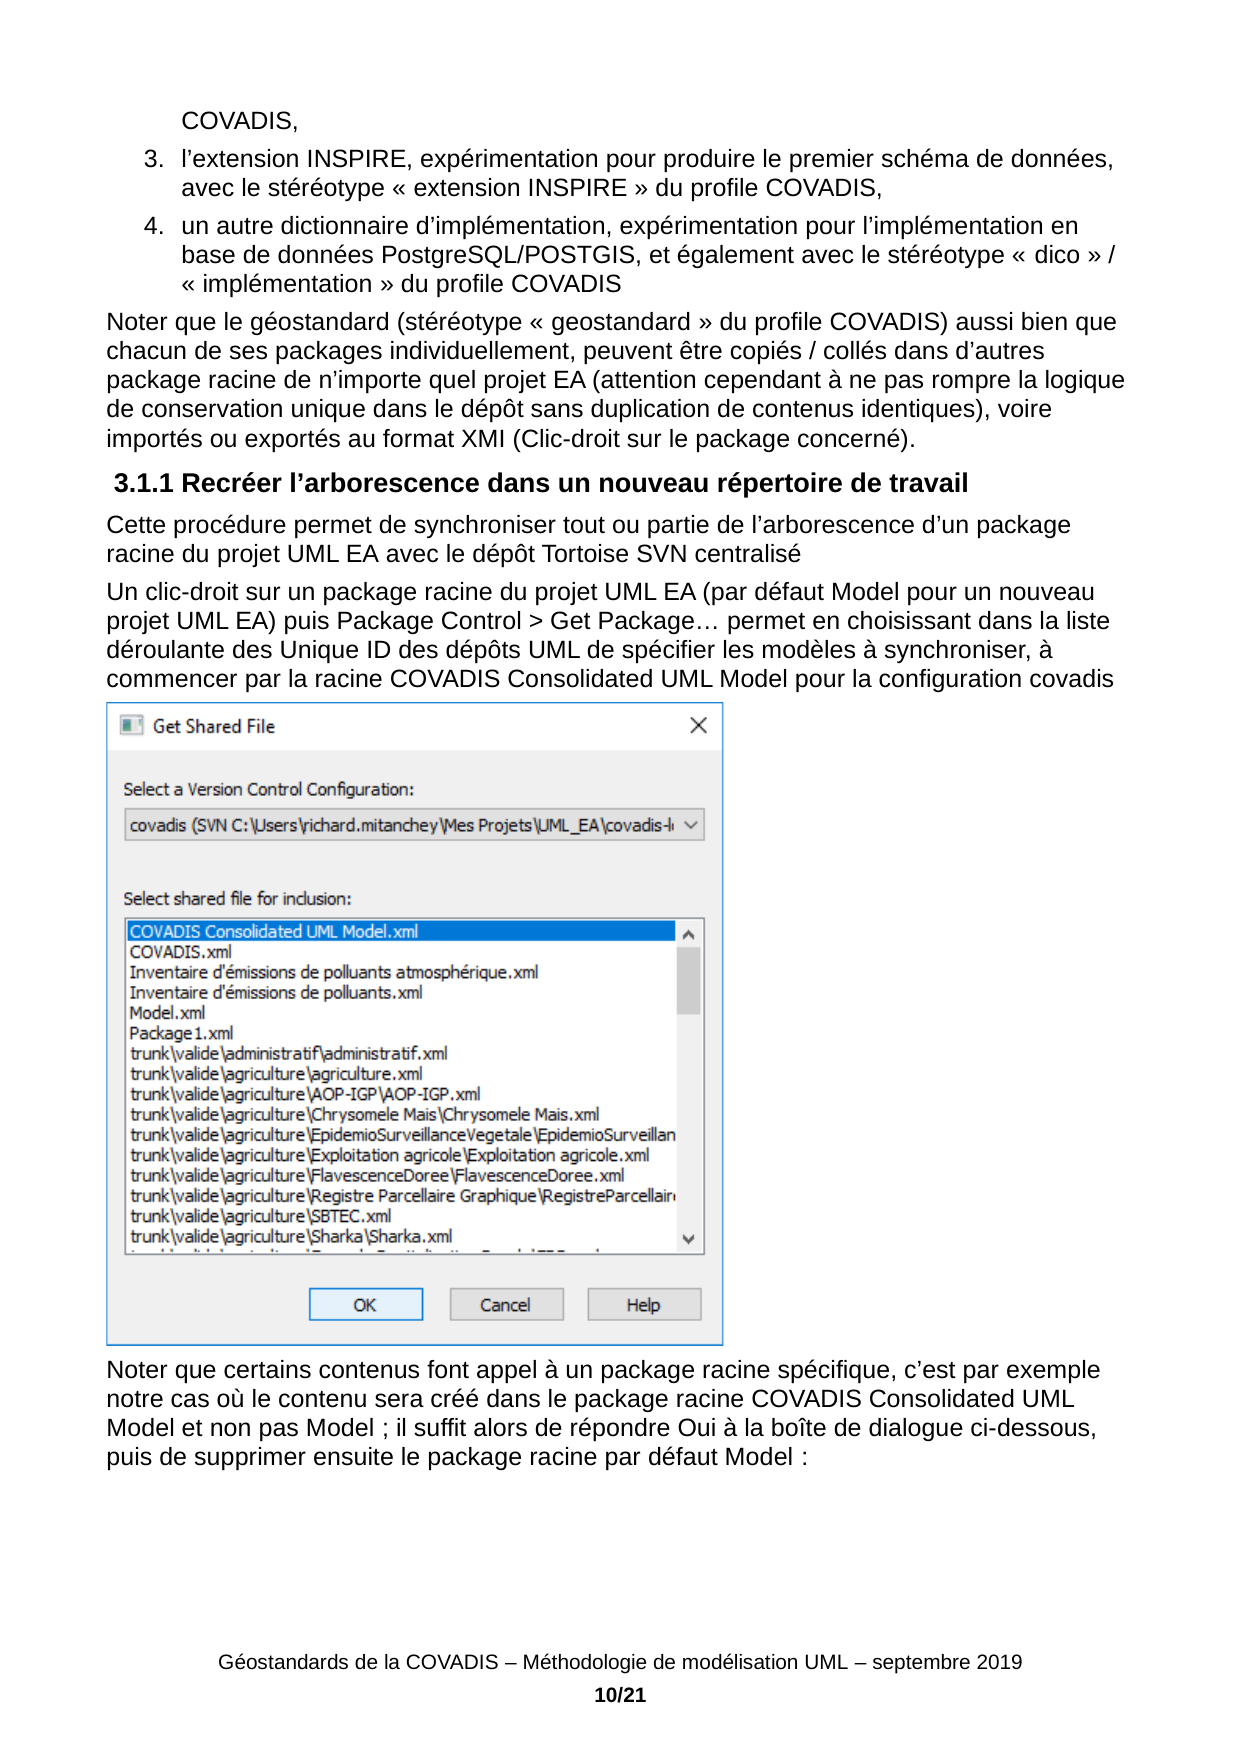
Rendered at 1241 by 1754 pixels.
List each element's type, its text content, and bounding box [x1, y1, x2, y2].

list un autre dictionnaire d’implémentation, expérimentation pour l’implémentation en base de données PostgreSQL/POSTGIS, et également avec le stéréotype « dico » / « implémentation » du profile COVADIS [144, 211, 1134, 298]
subtitle Recréer l’arborescence dans un nouveau répertoire de travail [106, 467, 1134, 498]
text Noter que certains contenus font appel à un package racine spécifique, c’est par exemple notre cas où le contenu sera créé dans le package racine COVADIS Consolidated UML Model et non pas Model ; il suffit alors de répondre Oui à la boîte de dialogue ci-dessous, puis de supprimer ensuite le package racine par défaut Model : [106, 1355, 1134, 1471]
list l’extension INSPIRE, expérimentation pour produire le premier schéma de données, avec le stéréotype « extension INSPIRE » du profile COVADIS, [144, 144, 1134, 202]
list COVADIS, [144, 106, 1134, 135]
text Noter que le géostandard (stéréotype « geostandard » du profile COVADIS) aussi bien que chacun de ses packages individuellement, peuvent être copiés / collés dans d’autres package racine de n’importe quel projet EA (attention cependant à ne pas rompre la logique de conservation unique dans le dépôt sans duplication de contenus identiques), voire importés ou exportés au format XMI (Clic-droit sur le package concerné). [106, 307, 1134, 452]
picture [106, 702, 724, 1346]
text Un clic-droit sur un package racine du projet UML EA (par défaut Model pour un nouveau projet UML EA) puis Package Control > Get Package… permet en choisissant dans la liste déroulante des Unique ID des dépôts UML de spécifier les modèles à synchroniser, à commencer par la racine COVADIS Consolidated UML Model pour la configuration covadis [106, 577, 1134, 693]
text Cette procédure permet de synchroniser tout ou partie de l’arborescence d’un package racine du projet UML EA avec le dépôt Tortoise SVN centralisé [106, 510, 1134, 568]
